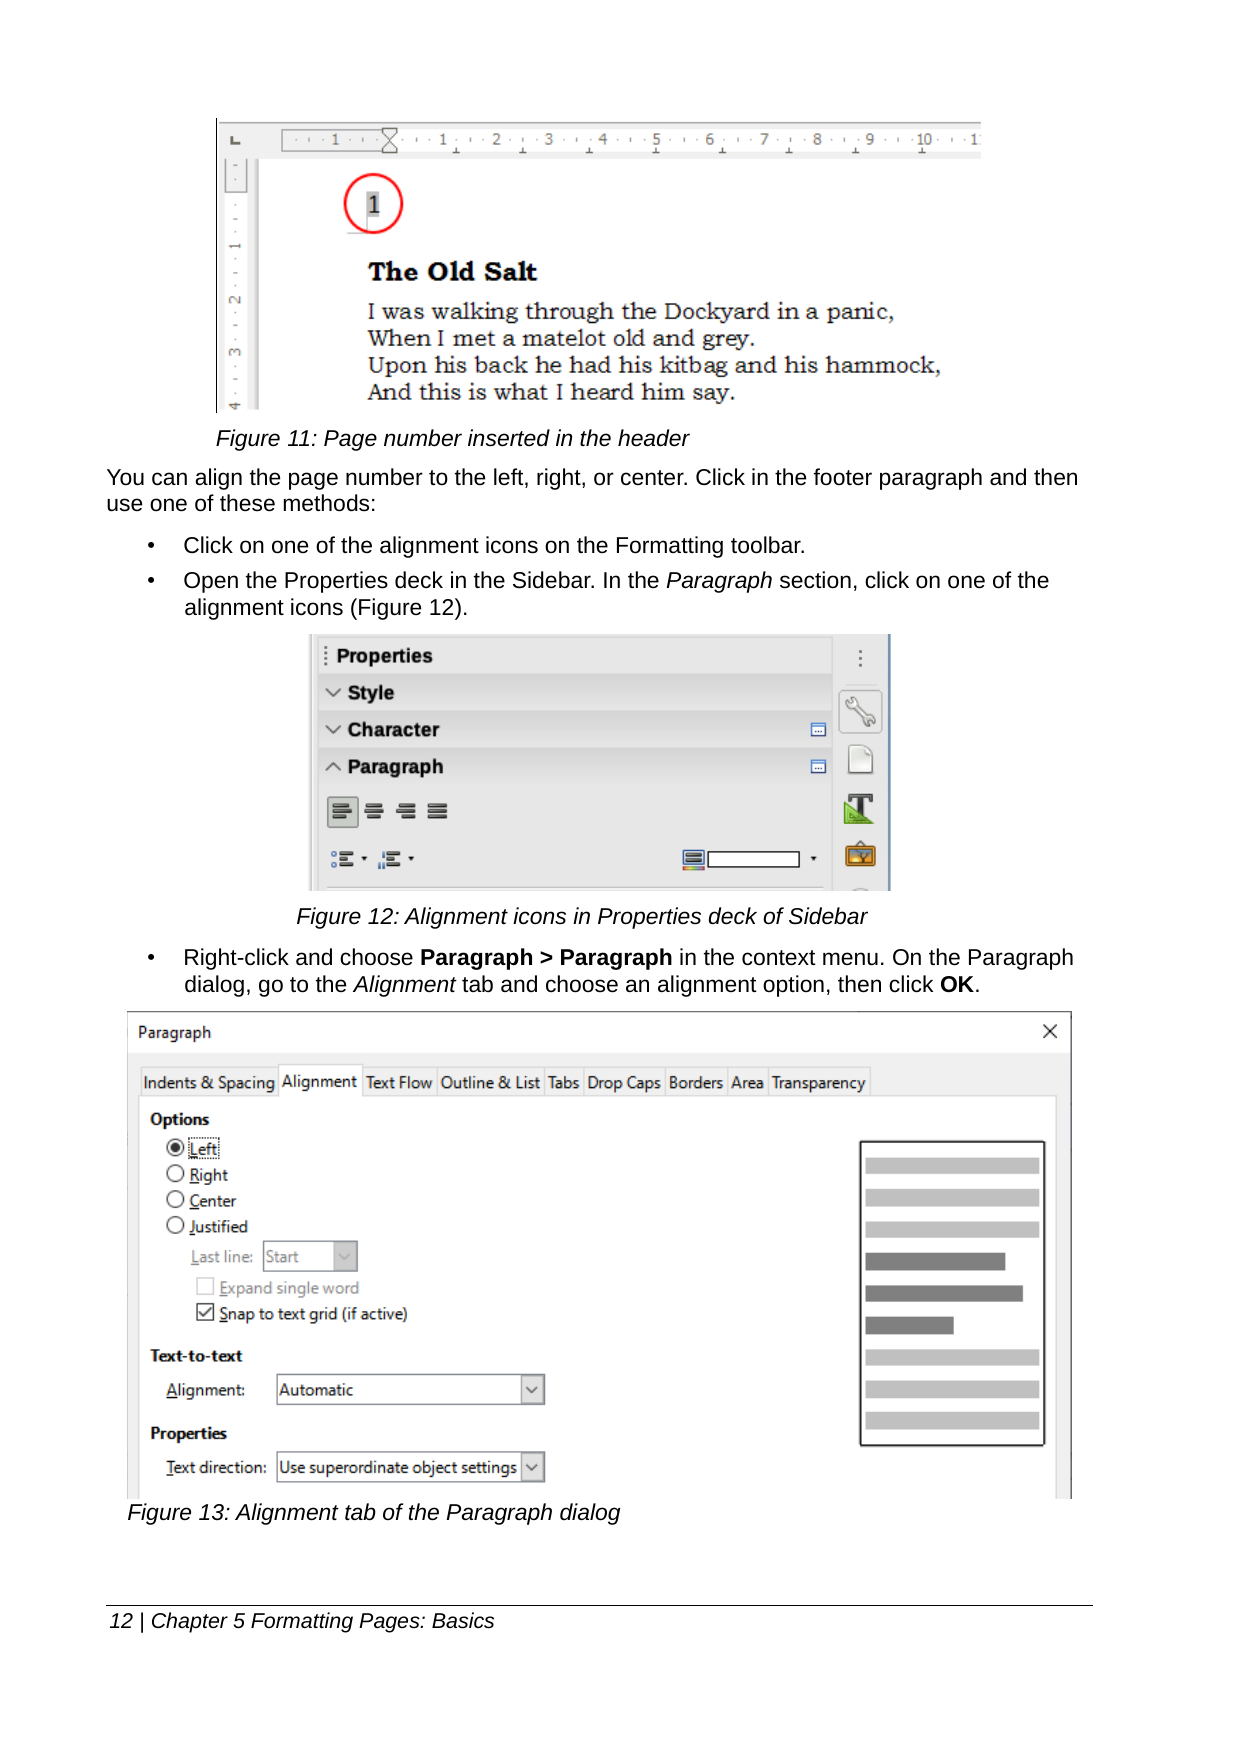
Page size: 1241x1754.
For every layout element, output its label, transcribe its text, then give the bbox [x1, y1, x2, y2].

text Figure 12: Alignment icons in Properties deck of Sidebar [296, 903, 903, 929]
picture [308, 634, 891, 891]
text You can align the page number to the left, right, or center. Click in the footer paragraph and then use one of these methods: [106, 464, 1093, 516]
picture [127, 1011, 1072, 1499]
text Figure 13: Alignment tab of the Paragraph dialog [127, 1499, 1072, 1525]
list Open the Properties deck in the Sidebar. In the Paragraph section, click on one of the alignment icons (Figure 12). [144, 564, 1093, 623]
list Right-click and choose Paragraph > Paragraph in the context menu. On the Paragraph dialog, go to the Alignment tab and choose an alignment option, then click OK. [144, 941, 1093, 1000]
text Figure 11: Page number inserted in the header [216, 425, 983, 452]
picture [217, 118, 984, 414]
list Click on one of the alignment icons on the Formatting toolbar. [144, 529, 1093, 558]
